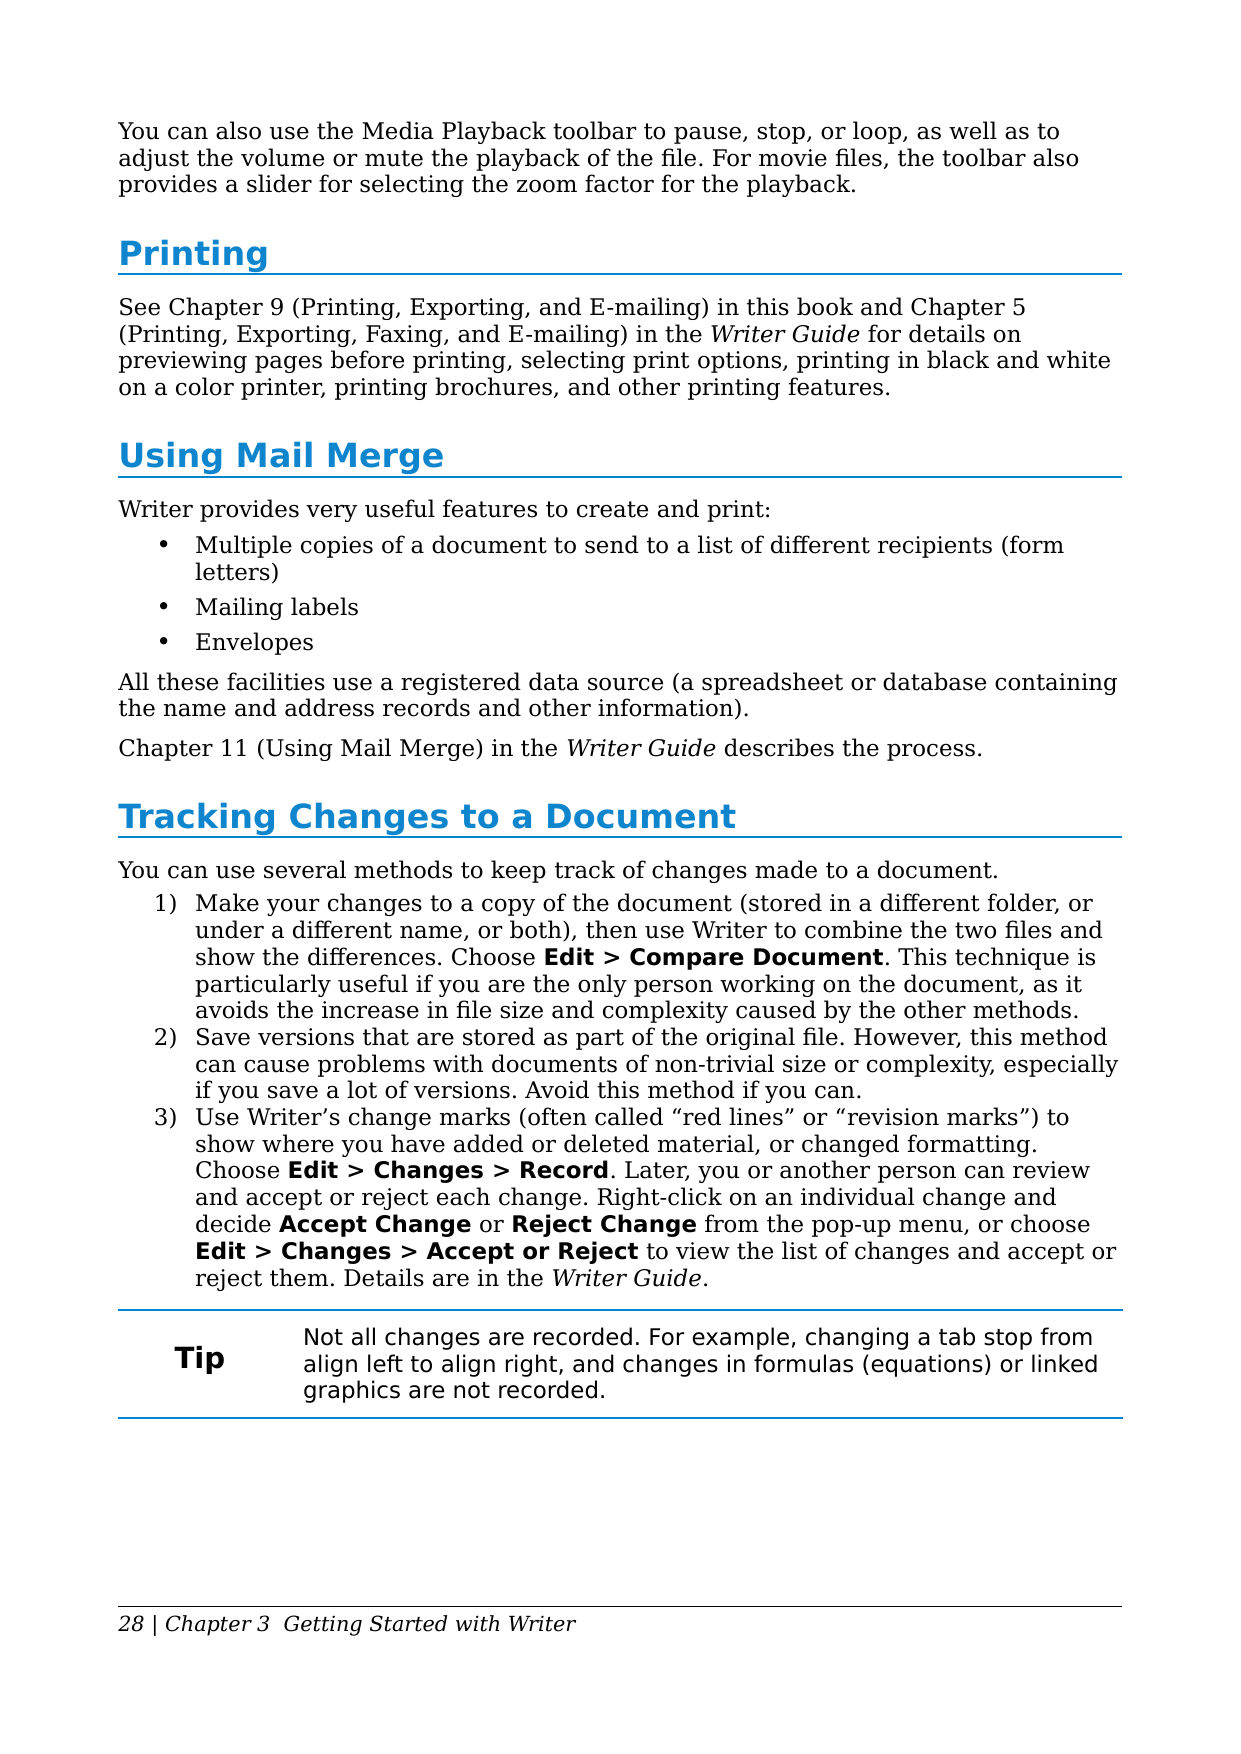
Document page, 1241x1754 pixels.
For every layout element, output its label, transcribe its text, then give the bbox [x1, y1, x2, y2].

table_header Tip [118, 1311, 281, 1417]
text You can also use the Media Playback toolbar to pause, stop, or loop, as well as to adjust the volume or mute the playback of the file. For movie files, the toolbar also provides a slider for selecting the zoom factor for the playback. [118, 118, 1122, 198]
list Writer provides very useful features to create and print: [118, 497, 1122, 523]
subtitle Tracking Changes to a Document [118, 797, 1122, 836]
text Chapter 11 (Using Mail Merge) in the Writer Guide describes the process. [118, 735, 1122, 761]
list Use Writer’s change marks (often called “red lines” or “revision marks”) to show where you have added or deleted material, or changed formatting. Choose Edit > Changes > Record. Later, you or another person can review and accept or reject each change. Right-click on an individual change and decide Accept Change or Reject Change from the pop-up menu, or choose Edit > Changes > Accept or Reject to view the list of changes and accept or reject them. Details are in the Writer Guide. [177, 1104, 1122, 1291]
list Save versions that are stored as part of the original file. However, this method can cause problems with documents of non-trivial size or complexity, especially if you save a lot of versions. Avoid this method if you can. [177, 1024, 1122, 1104]
list Mailing labels [156, 592, 1122, 621]
list Envelopes [156, 627, 1122, 656]
text All these facilities use a registered data source (a spreadsheet or database containing the name and address records and other information). [118, 669, 1122, 722]
list Make your changes to a copy of the document (stored in a different folder, or under a different name, or both), then use Writer to combine the two files and show the differences. Choose Edit > Compare Document. This technique is particularly useful if you are the only person working on the document, as it avoids the increase in file size and complexity caused by the other methods. [177, 890, 1122, 1024]
subtitle Using Mail Merge [118, 437, 1122, 476]
table_header Not all changes are recorded. For example, changing a tab stop from align left to align right, and changes in formulas (equations) or linked graphics are not recorded. [281, 1311, 1122, 1417]
list Multiple copies of a document to send to a list of different recipients (form letters) [156, 530, 1122, 586]
list You can use several methods to keep track of changes made to a document. [118, 857, 1122, 884]
subtitle Printing [118, 234, 1122, 273]
text See Chapter 9 (Printing, Exporting, and E‑mailing) in this book and Chapter 5 (Printing, Exporting, Faxing, and E‑mailing) in the Writer Guide for details on previewing pages before printing, selecting print options, printing in black and white on a color printer, printing brochures, and other printing features. [118, 294, 1122, 401]
